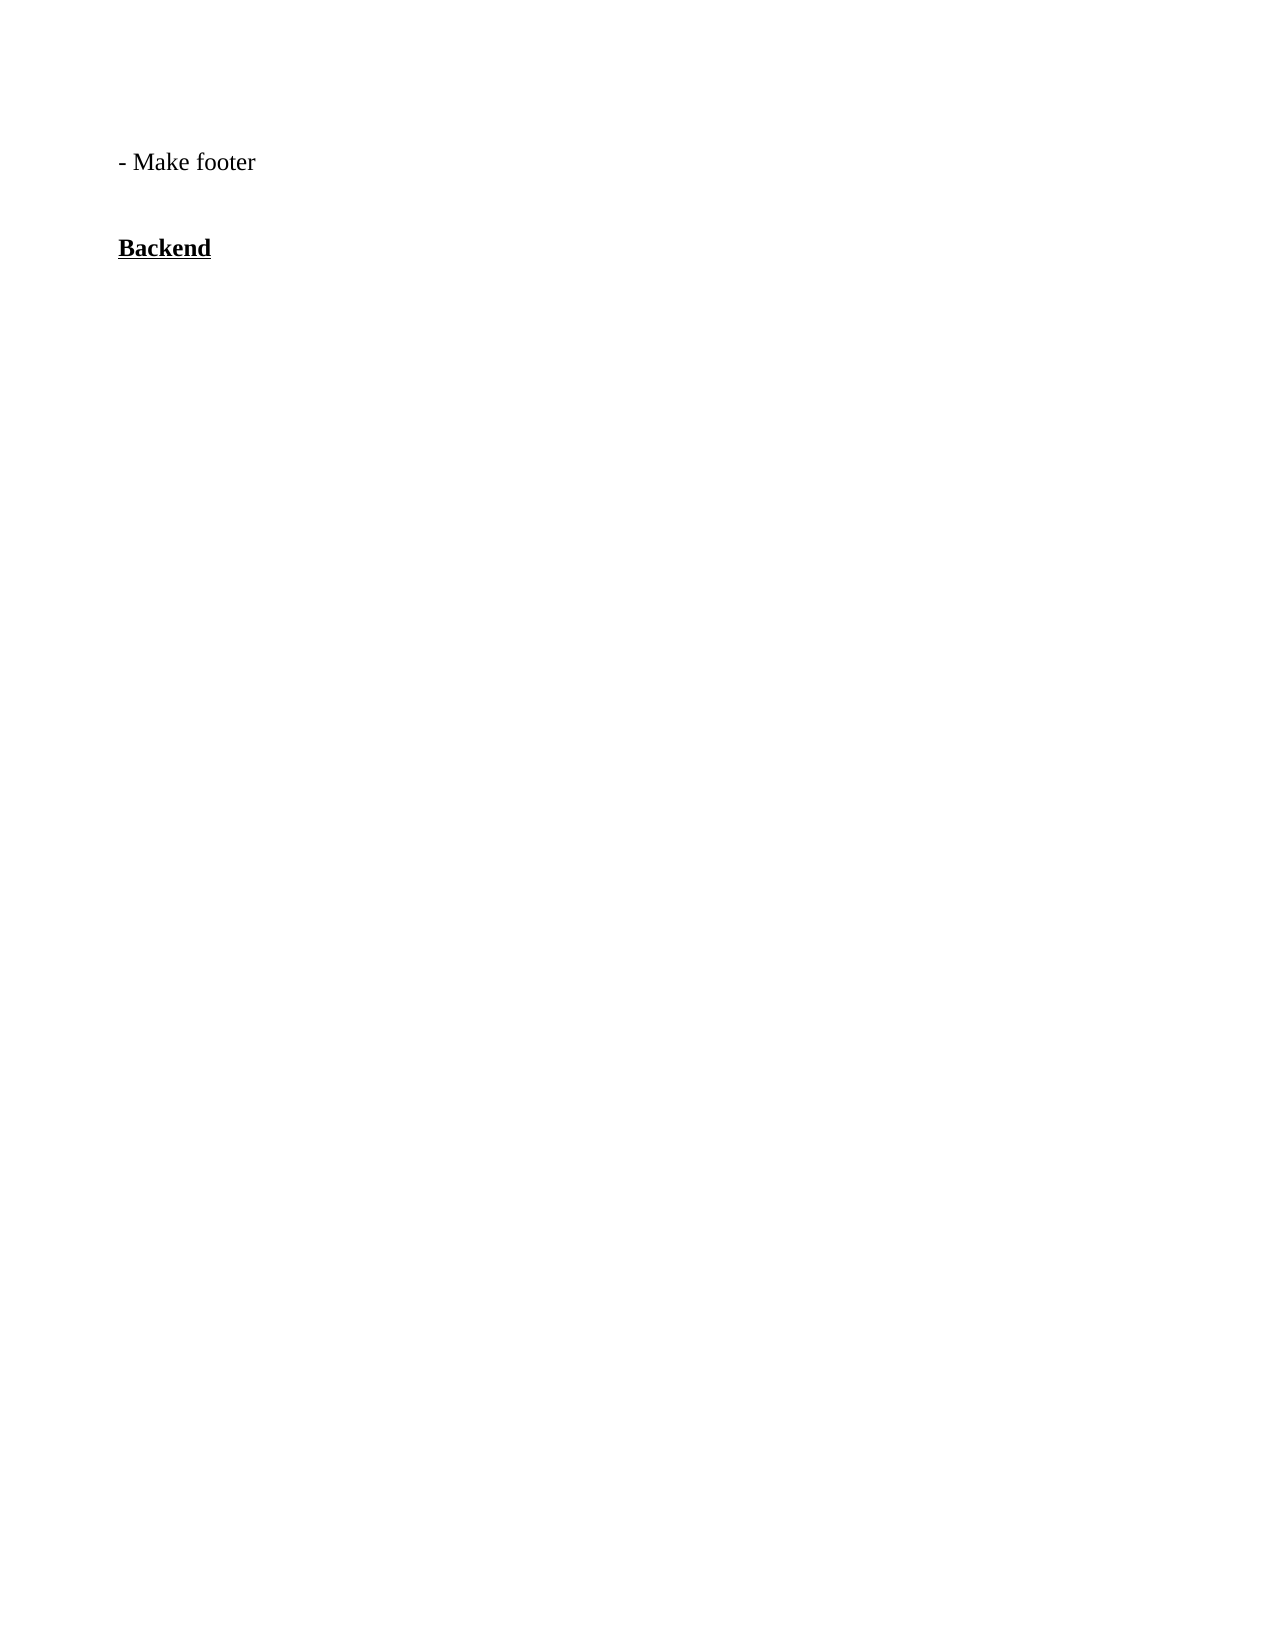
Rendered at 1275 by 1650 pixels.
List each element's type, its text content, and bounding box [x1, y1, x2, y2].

text Backend [118, 233, 1157, 262]
text - Make footer [118, 147, 1157, 176]
